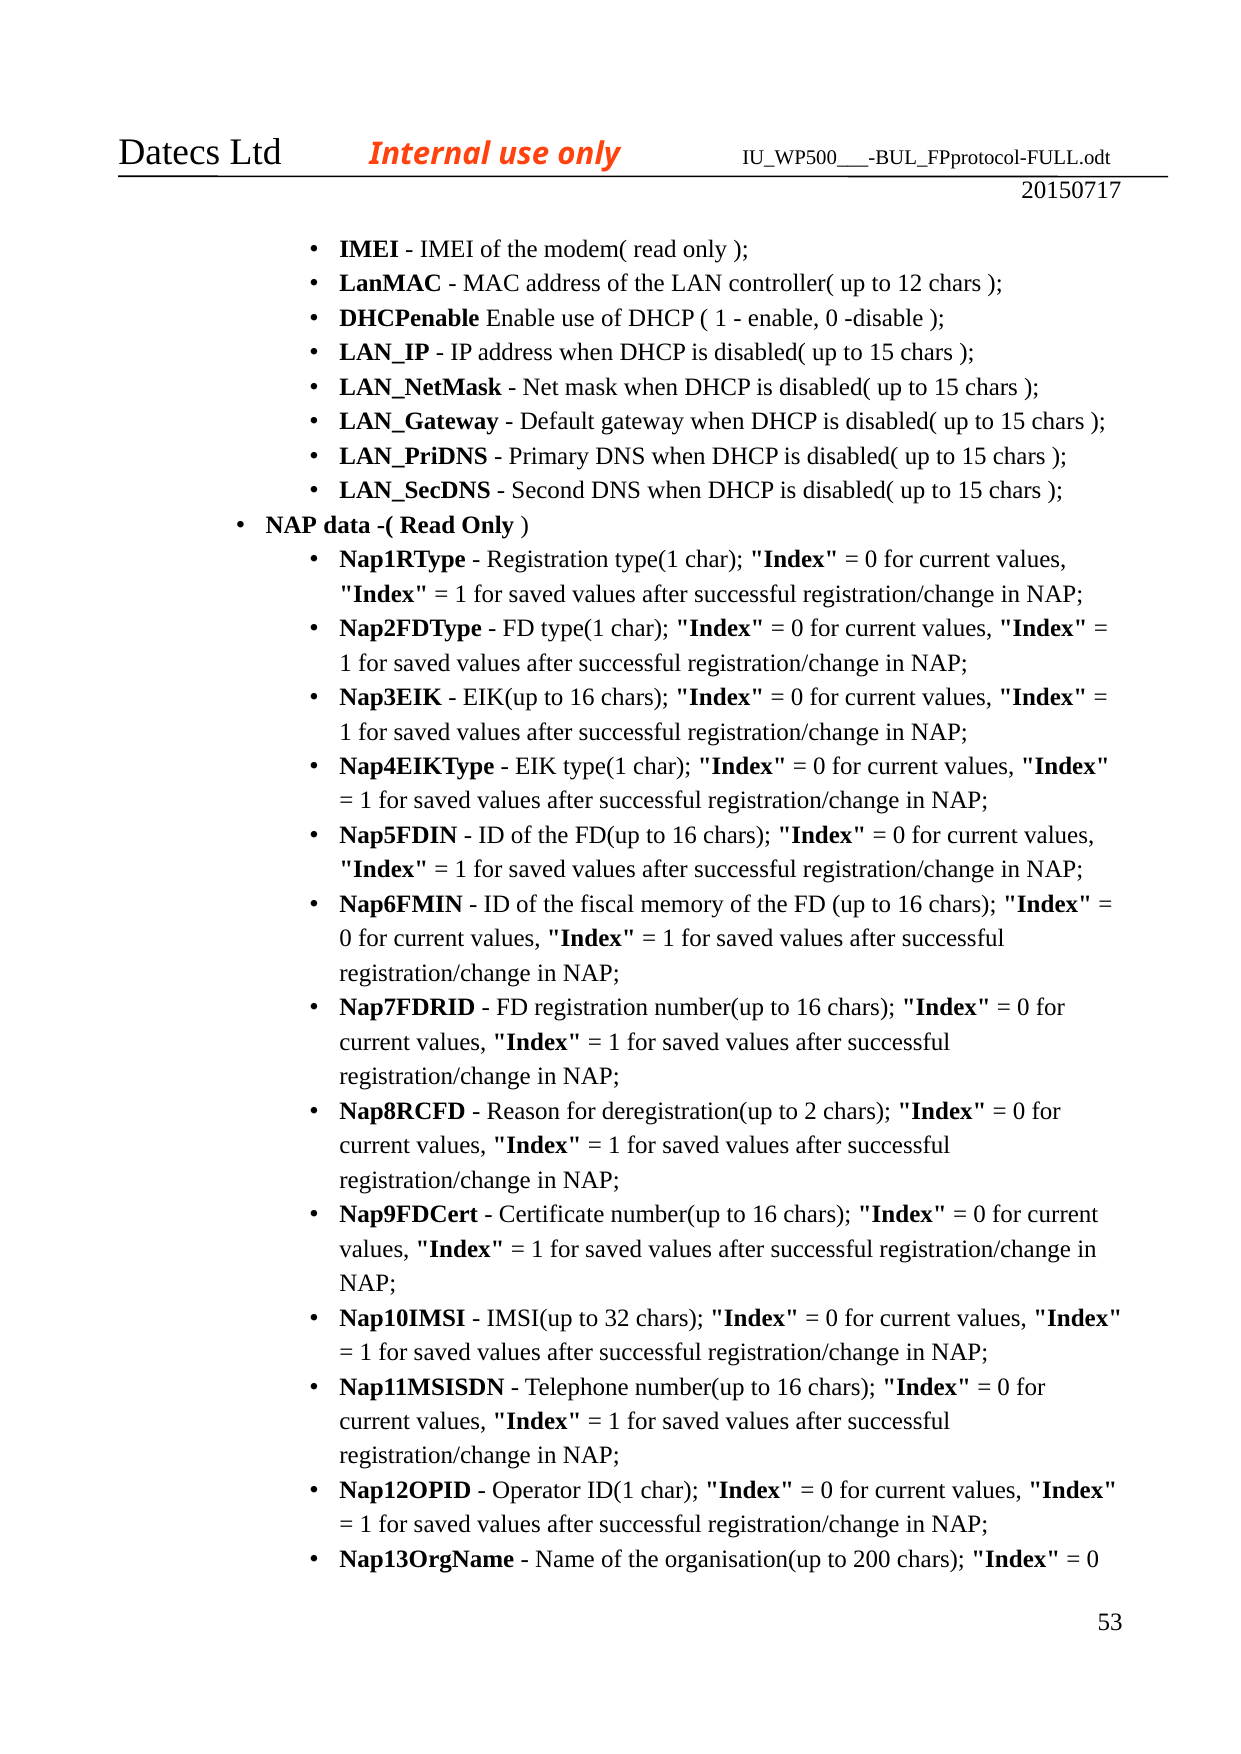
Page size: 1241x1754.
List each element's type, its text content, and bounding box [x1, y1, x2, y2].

list Nap6FMIN - ID of the fiscal memory of the FD (up to 16 chars); "Index" = 0 for current values, "Index" = 1 for saved values after successful registration/change in NAP; [309, 889, 1122, 987]
list Nap2FDType - FD type(1 char); "Index" = 0 for current values, "Index" = 1 for saved values after successful registration/change in NAP; [309, 613, 1122, 676]
list DHCPenable Enable use of DHCP ( 1 - enable, 0 -disable ); [309, 303, 1122, 332]
list LAN_Gateway - Default gateway when DHCP is disabled( up to 15 chars ); [309, 406, 1122, 435]
list Nap3EIK - EIK(up to 16 chars); "Index" = 0 for current values, "Index" = 1 for saved values after successful registration/change in NAP; [309, 682, 1122, 745]
list LAN_SecDNS - Second DNS when DHCP is disabled( up to 15 chars ); [309, 475, 1122, 504]
list Nap7FDRID - FD registration number(up to 16 chars); "Index" = 0 for current values, "Index" = 1 for saved values after successful registration/change in NAP; [309, 992, 1122, 1090]
list Nap5FDIN - ID of the FD(up to 16 chars); "Index" = 0 for current values, "Index" = 1 for saved values after successful registration/change in NAP; [309, 820, 1122, 883]
list Nap4EIKType - EIK type(1 char); "Index" = 0 for current values, "Index" = 1 for saved values after successful registration/change in NAP; [309, 751, 1122, 814]
list NAP data -( Read Only ) [236, 510, 1122, 538]
list LAN_IP - IP address when DHCP is disabled( up to 15 chars ); [309, 337, 1122, 366]
list IMEI - IMEI of the modem( read only ); [309, 234, 1122, 263]
list LAN_PriDNS - Primary DNS when DHCP is disabled( up to 15 chars ); [309, 441, 1122, 469]
list LAN_NetMask - Net mask when DHCP is disabled( up to 15 chars ); [309, 372, 1122, 401]
list Nap8RCFD - Reason for deregistration(up to 2 chars); "Index" = 0 for current values, "Index" = 1 for saved values after successful registration/change in NAP; [309, 1096, 1122, 1193]
list Nap1RType - Registration type(1 char); "Index" = 0 for current values, "Index" = 1 for saved values after successful registration/change in NAP; [309, 544, 1122, 607]
list Nap12OPID - Operator ID(1 char); "Index" = 0 for current values, "Index" = 1 for saved values after successful registration/change in NAP; [309, 1475, 1122, 1538]
list LanMAC - MAC address of the LAN controller( up to 12 chars ); [309, 268, 1122, 297]
list Nap13OrgName - Name of the organisation(up to 200 chars); "Index" = 0 [309, 1544, 1122, 1573]
list Nap10IMSI - IMSI(up to 32 chars); "Index" = 0 for current values, "Index" = 1 for saved values after successful registration/change in NAP; [309, 1303, 1122, 1366]
list Nap11MSISDN - Telephone number(up to 16 chars); "Index" = 0 for current values, "Index" = 1 for saved values after successful registration/change in NAP; [309, 1372, 1122, 1469]
list Nap9FDCert - Certificate number(up to 16 chars); "Index" = 0 for current values, "Index" = 1 for saved values after successful registration/change in NAP; [309, 1199, 1122, 1297]
